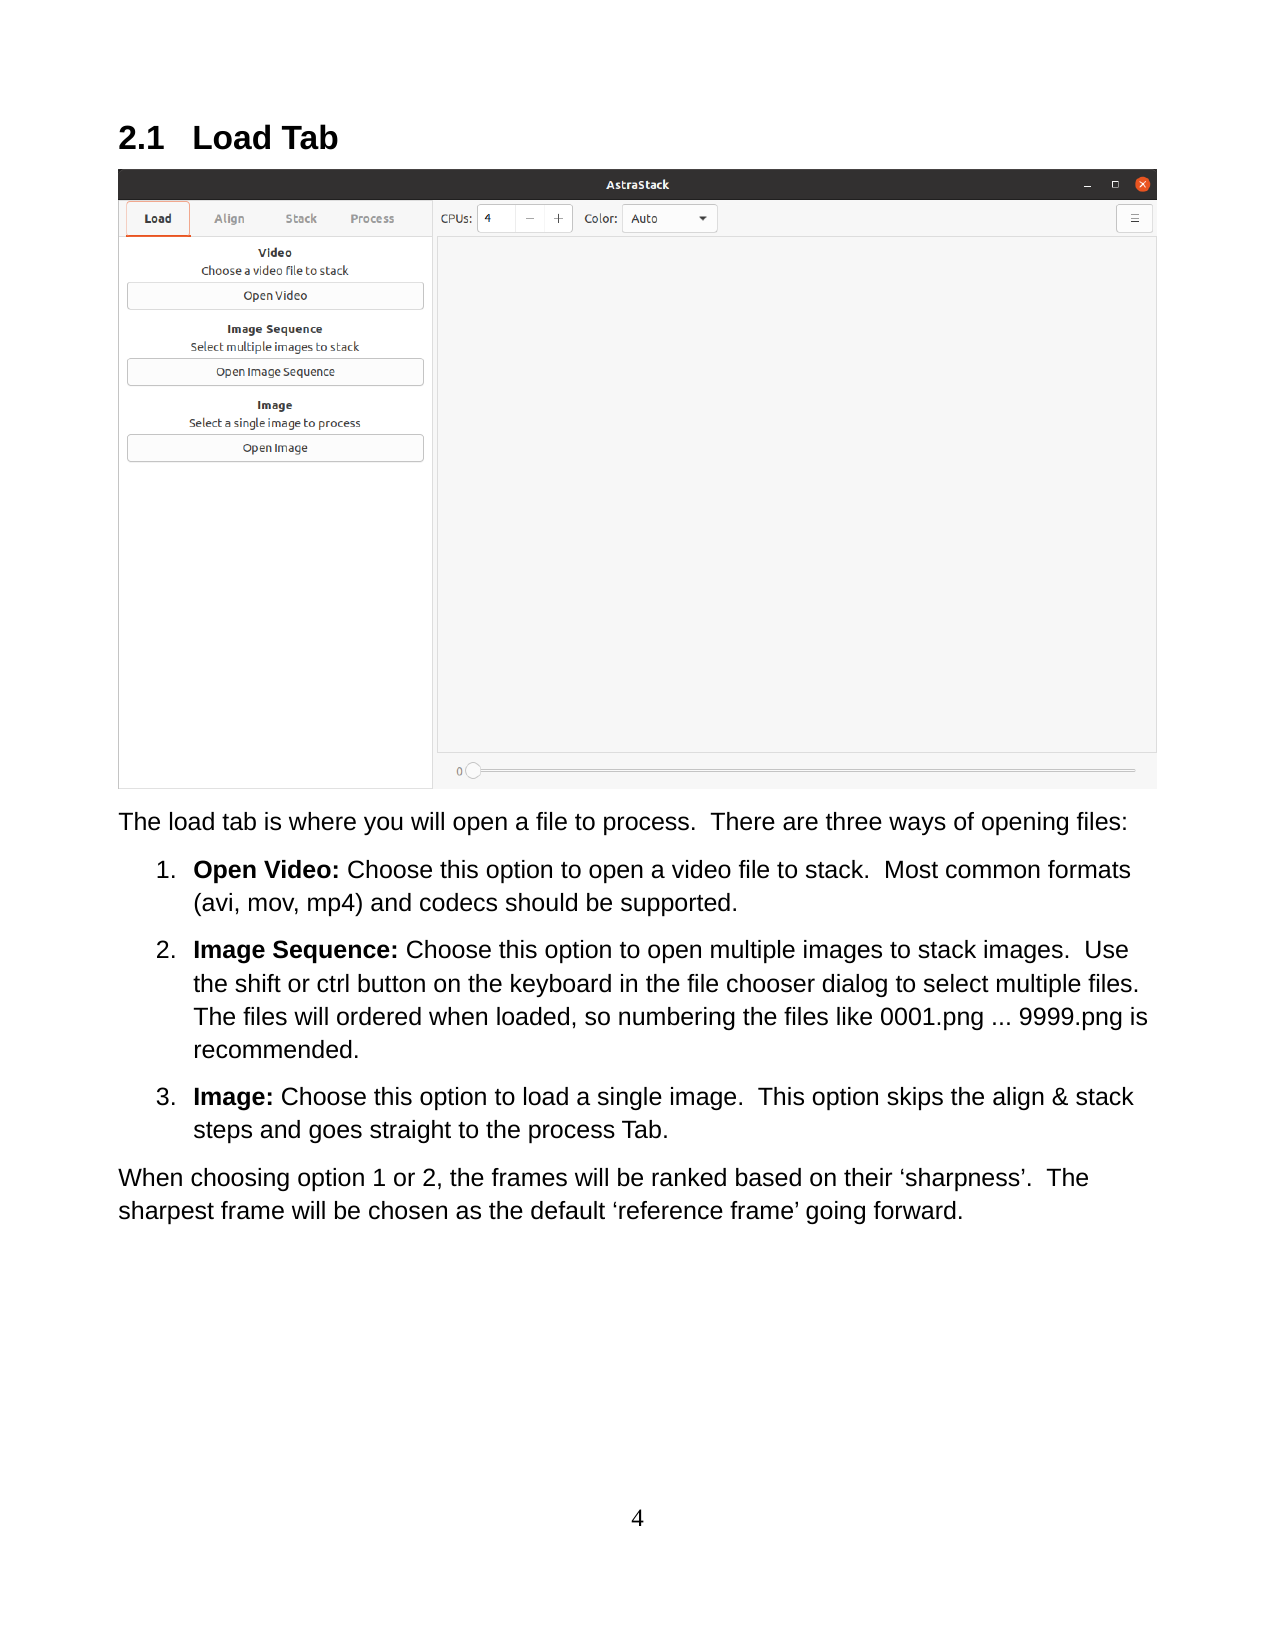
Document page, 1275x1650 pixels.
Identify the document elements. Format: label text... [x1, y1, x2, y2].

text When choosing option 1 or 2, the frames will be ranked based on their ‘sharpness’. The sharpest frame will be chosen as the default ‘reference frame’ going forward. [118, 1163, 1157, 1224]
list Open Video: Choose this option to open a video file to stack. Most common formats (avi, mov, mp4) and codecs should be supported. [156, 855, 1157, 917]
picture [118, 169, 1157, 789]
list Image: Choose this option to load a single image. This option skips the align & stack steps and goes straight to the process Tab. [156, 1082, 1157, 1144]
text The load tab is where you will open a file to process. There are three ways of opening files: [118, 807, 1157, 836]
subtitle Load Tab [118, 118, 1157, 157]
list Image Sequence: Choose this option to open multiple images to stack images. Use the shift or ctrl button on the keyboard in the file chooser dialog to select multiple files. The files will ordered when loaded, so numbering the files like 0001.png ... 9999.png is recommended. [156, 936, 1157, 1063]
